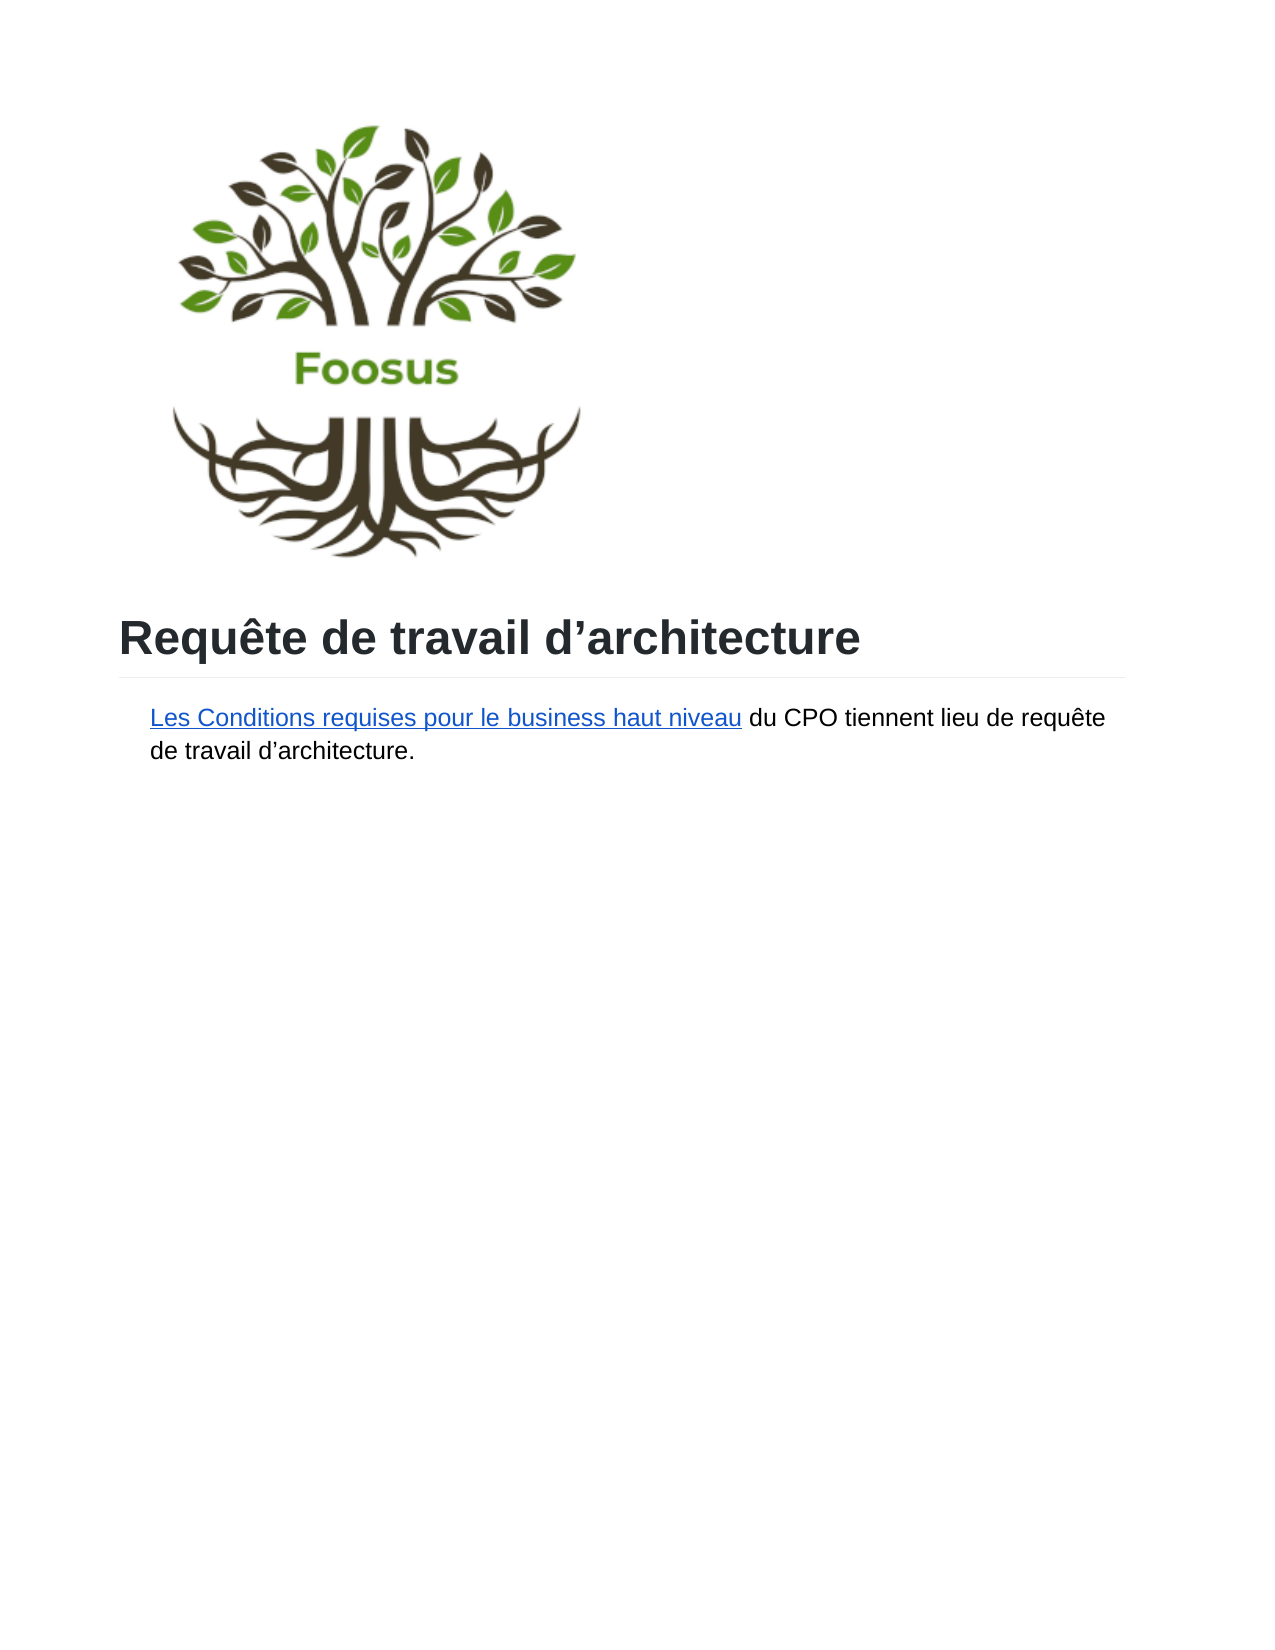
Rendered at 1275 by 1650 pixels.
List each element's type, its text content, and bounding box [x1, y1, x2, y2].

picture [150, 112, 604, 572]
subtitle Requête de travail d’architecture [119, 609, 1125, 677]
text Les Conditions requises pour le business haut niveau du CPO tiennent lieu de requête de travail d’architecture. [150, 703, 1125, 765]
